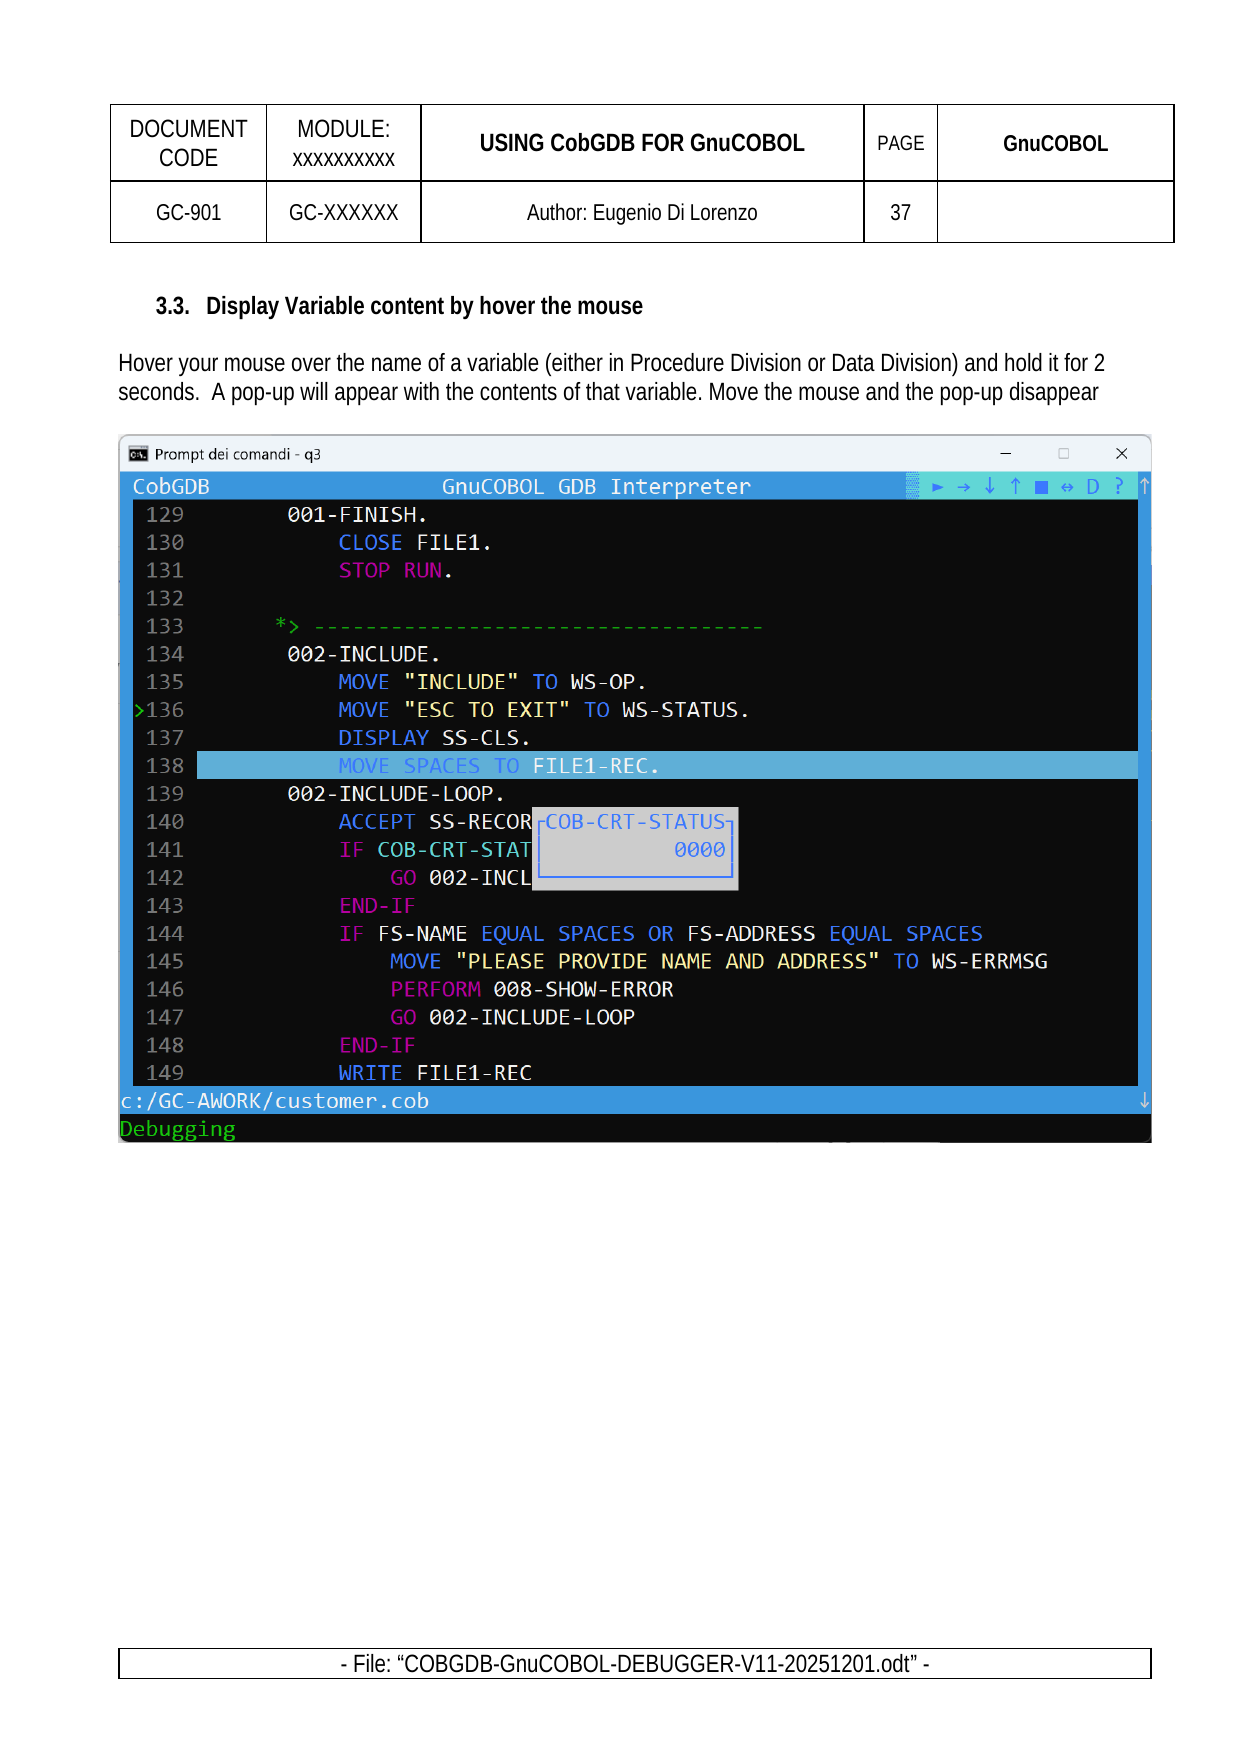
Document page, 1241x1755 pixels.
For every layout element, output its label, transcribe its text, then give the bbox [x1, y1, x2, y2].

subtitle Display Variable content by hover the mouse [156, 291, 1152, 319]
picture [118, 434, 1152, 1143]
text Hover your mouse over the name of a variable (either in Procedure Division or Data Division) and hold it for 2 seconds. A pop-up will appear with the contents of that variable. Move the mouse and the pop-up disappear [118, 348, 1152, 406]
